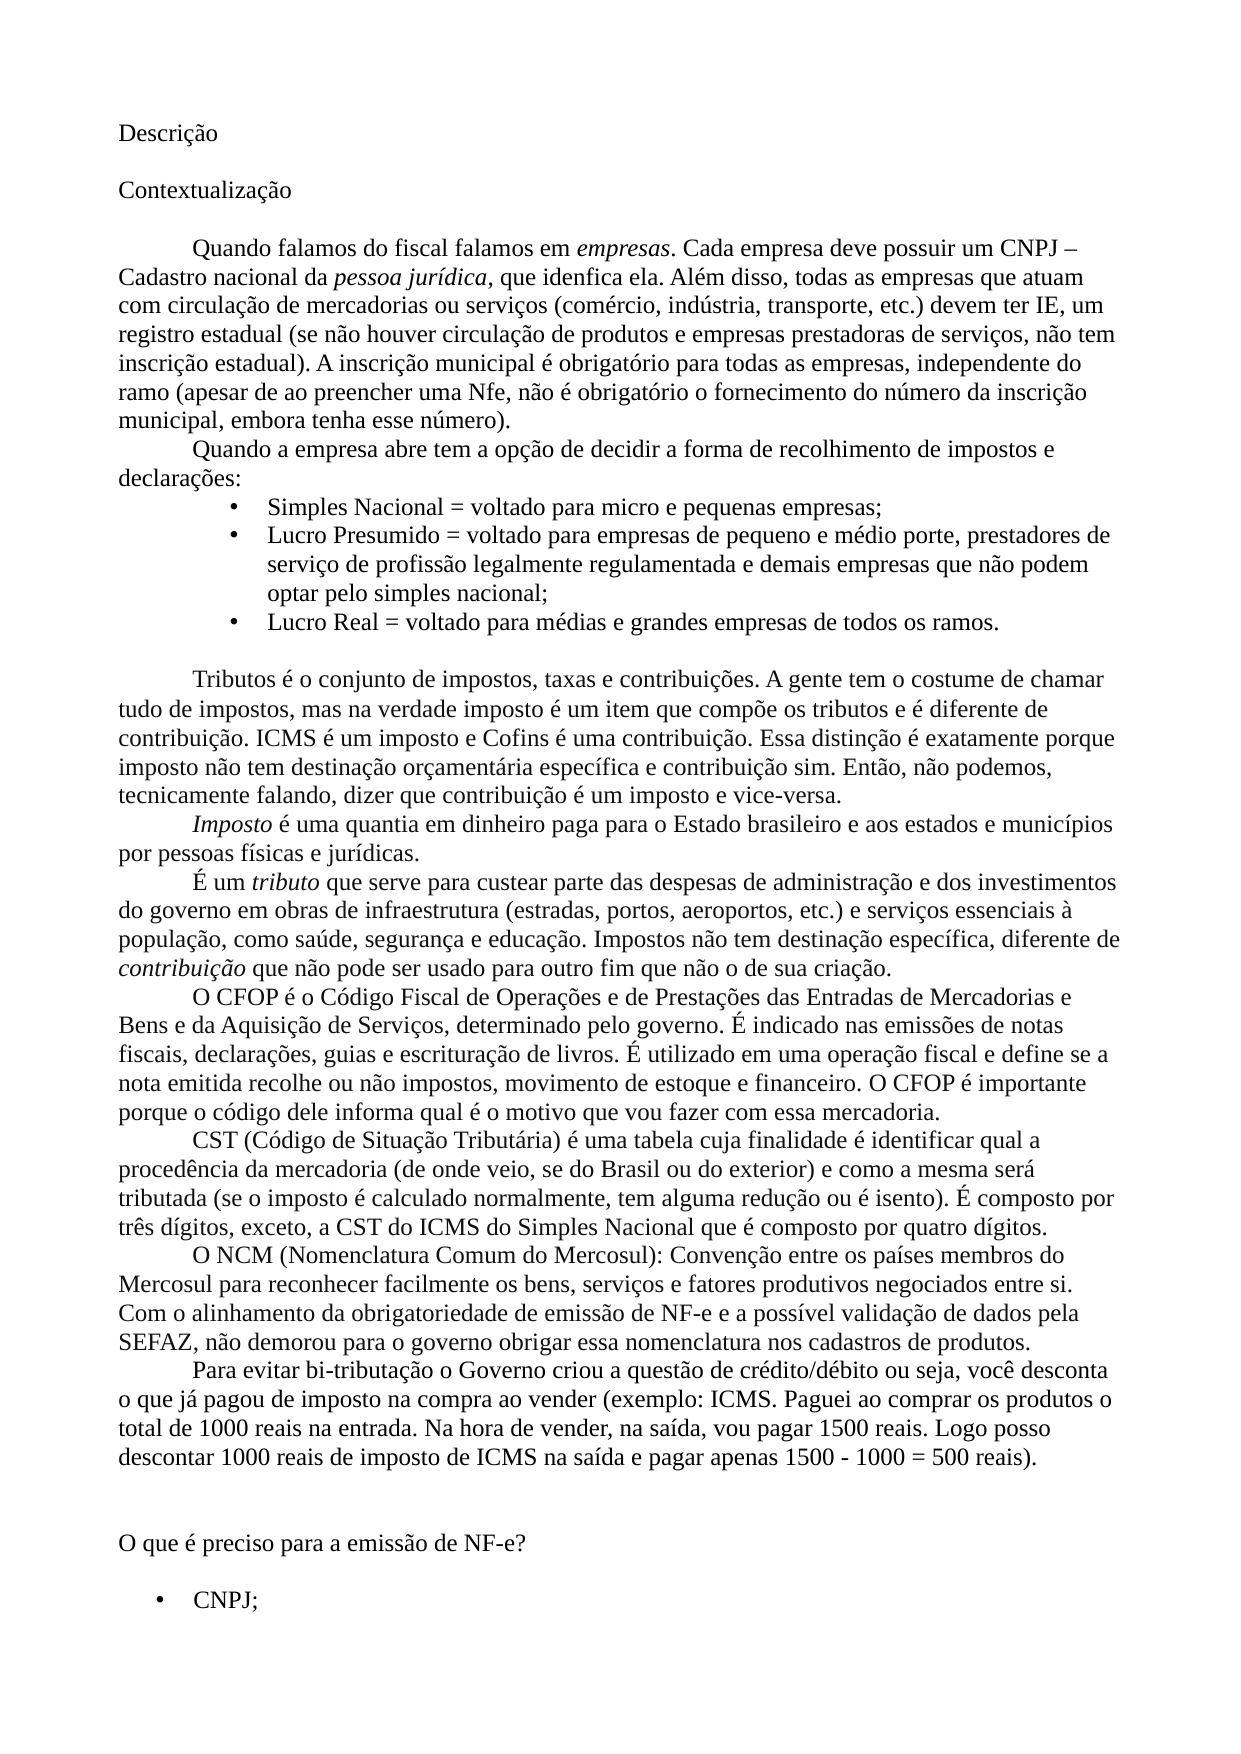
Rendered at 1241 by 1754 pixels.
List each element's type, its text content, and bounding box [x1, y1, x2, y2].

list Lucro Real = voltado para médias e grandes empresas de todos os ramos. [229, 607, 1122, 636]
text CST (Código de Situação Tributária) é uma tabela cuja finalidade é identificar qual a procedência da mercadoria (de onde veio, se do Brasil ou do exterior) e como a mesma será tributada (se o imposto é calculado normalmente, tem alguma redução ou é isento). É composto por três dígitos, exceto, a CST do ICMS do Simples Nacional que é composto por quatro dígitos. [118, 1125, 1122, 1240]
text Imposto é uma quantia em dinheiro paga para o Estado brasileiro e aos estados e municípios por pessoas físicas e jurídicas. [118, 809, 1122, 867]
text O que é preciso para a emissão de NF-e? [118, 1528, 1122, 1557]
text Contextualização [118, 176, 1122, 204]
text O NCM (Nomenclatura Comum do Mercosul): Convenção entre os países membros do Mercosul para reconhecer facilmente os bens, serviços e fatores produtivos negociados entre si. Com o alinhamento da obrigatoriedade de emissão de NF-e e a possível validação de dados pela SEFAZ, não demorou para o governo obrigar essa nomenclatura nos cadastros de produtos. [118, 1240, 1122, 1355]
text Quando falamos do fiscal falamos em empresas. Cada empresa deve possuir um CNPJ – Cadastro nacional da pessoa jurídica, que idenfica ela. Além disso, todas as empresas que atuam com circulação de mercadorias ou serviços (comércio, indústria, transporte, etc.) devem ter IE, um registro estadual (se não houver circulação de produtos e empresas prestadoras de serviços, não tem inscrição estadual). A inscrição municipal é obrigatório para todas as empresas, independente do ramo (apesar de ao preencher uma Nfe, não é obrigatório o fornecimento do número da inscrição municipal, embora tenha esse número). [118, 233, 1122, 434]
list CNPJ; [156, 1585, 1122, 1614]
list Lucro Presumido = voltado para empresas de pequeno e médio porte, prestadores de serviço de profissão legalmente regulamentada e demais empresas que não podem optar pelo simples nacional; [229, 521, 1122, 607]
text Descrição [118, 118, 1122, 147]
text Quando a empresa abre tem a opção de decidir a forma de recolhimento de impostos e declarações: [118, 434, 1122, 492]
list Simples Nacional = voltado para micro e pequenas empresas; [229, 492, 1122, 521]
text É um tributo que serve para custear parte das despesas de administração e dos investimentos do governo em obras de infraestrutura (estradas, portos, aeroportos, etc.) e serviços essenciais à população, como saúde, segurança e educação. Impostos não tem destinação específica, diferente de contribuição que não pode ser usado para outro fim que não o de sua criação. [118, 867, 1122, 982]
text Tributos é o conjunto de impostos, taxas e contribuições. A gente tem o costume de chamar tudo de impostos, mas na verdade imposto é um item que compõe os tributos e é diferente de contribuição. ICMS é um imposto e Cofins é uma contribuição. Essa distinção é exatamente porque imposto não tem destinação orçamentária específica e contribuição sim. Então, não podemos, tecnicamente falando, dizer que contribuição é um imposto e vice-versa. [118, 664, 1122, 809]
text O CFOP é o Código Fiscal de Operações e de Prestações das Entradas de Mercadorias e Bens e da Aquisição de Serviços, determinado pelo governo. É indicado nas emissões de notas fiscais, declarações, guias e escrituração de livros. É utilizado em uma operação fiscal e define se a nota emitida recolhe ou não impostos, movimento de estoque e financeiro. O CFOP é importante porque o código dele informa qual é o motivo que vou fazer com essa mercadoria. [118, 982, 1122, 1125]
text Para evitar bi-tributação o Governo criou a questão de crédito/débito ou seja, você desconta o que já pagou de imposto na compra ao vender (exemplo: ICMS. Paguei ao comprar os produtos o total de 1000 reais na entrada. Na hora de vender, na saída, vou pagar 1500 reais. Logo posso descontar 1000 reais de imposto de ICMS na saída e pagar apenas 1500 - 1000 = 500 reais). [118, 1355, 1122, 1470]
